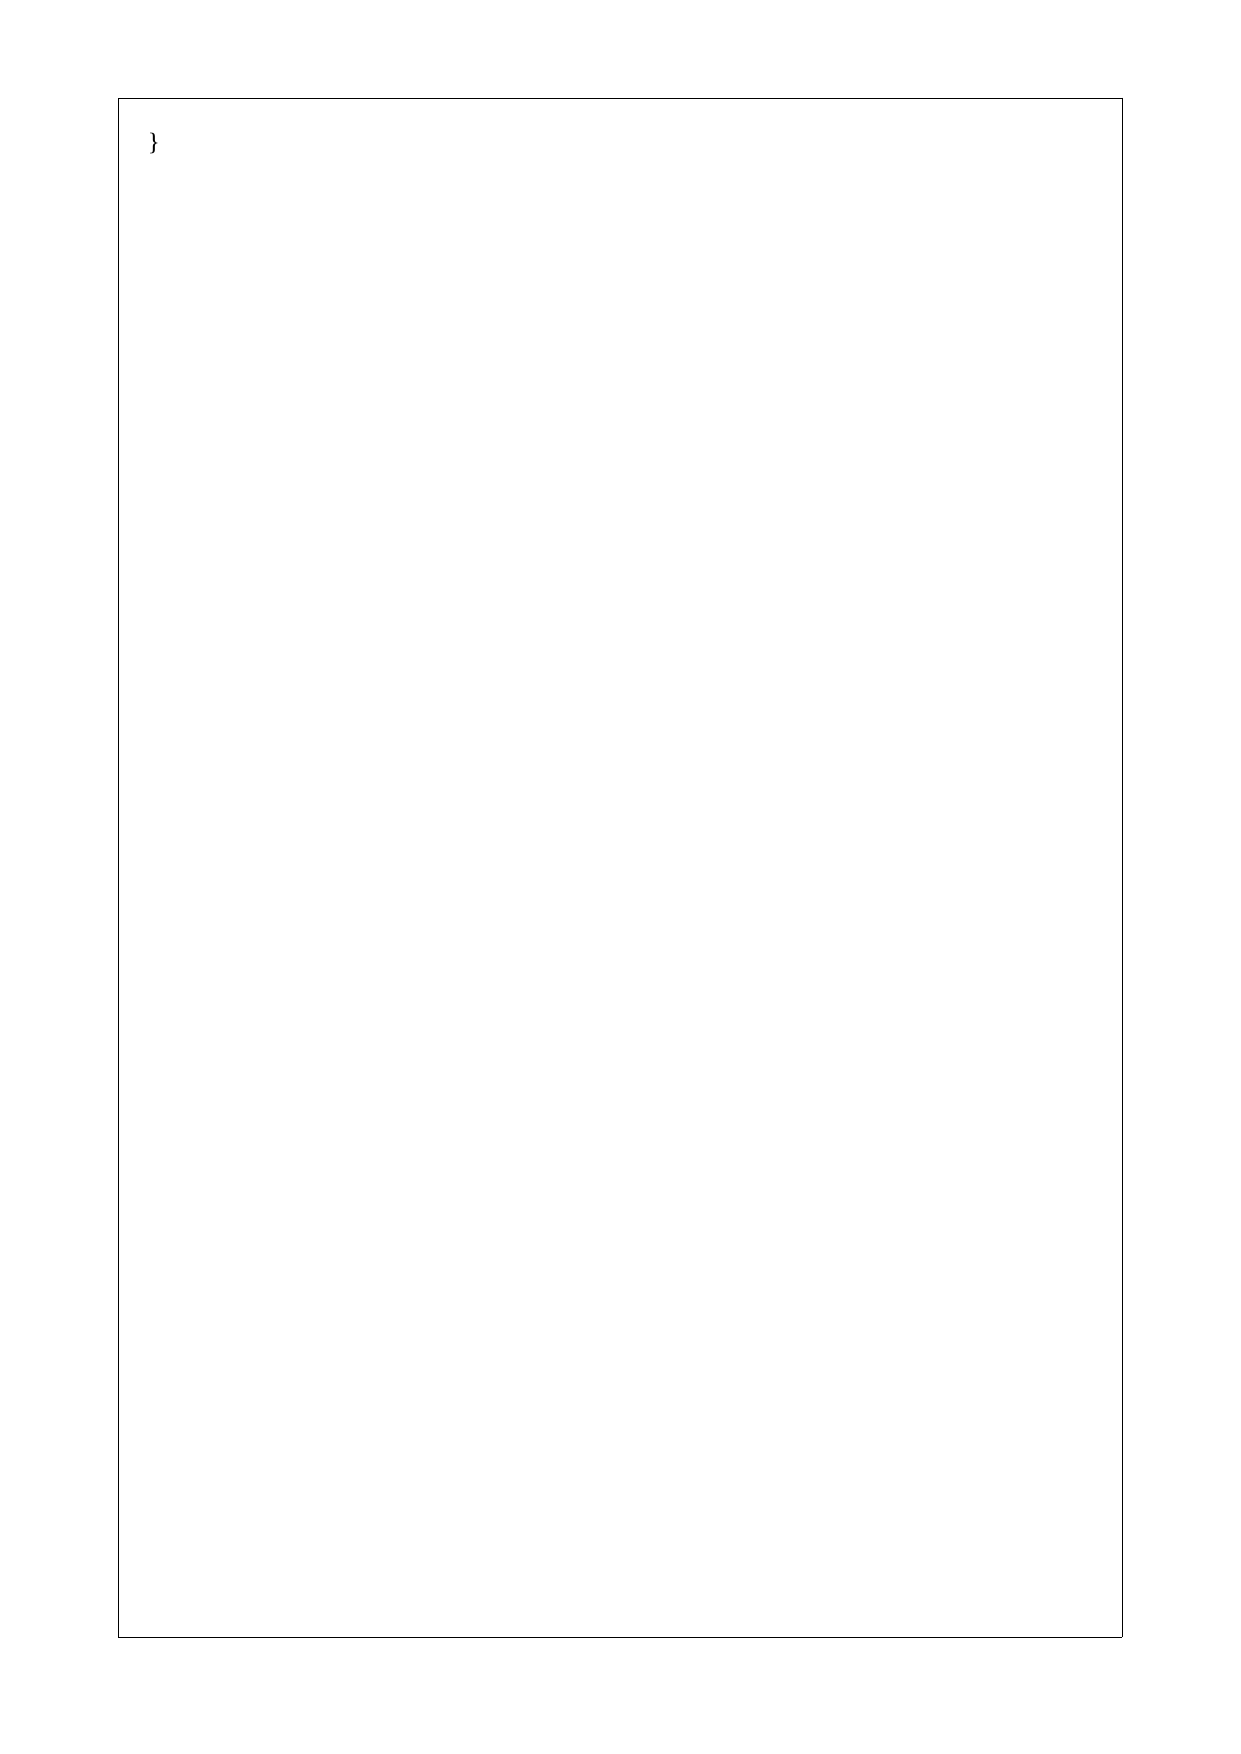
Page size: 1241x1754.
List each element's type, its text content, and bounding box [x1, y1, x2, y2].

text } [148, 127, 1092, 156]
